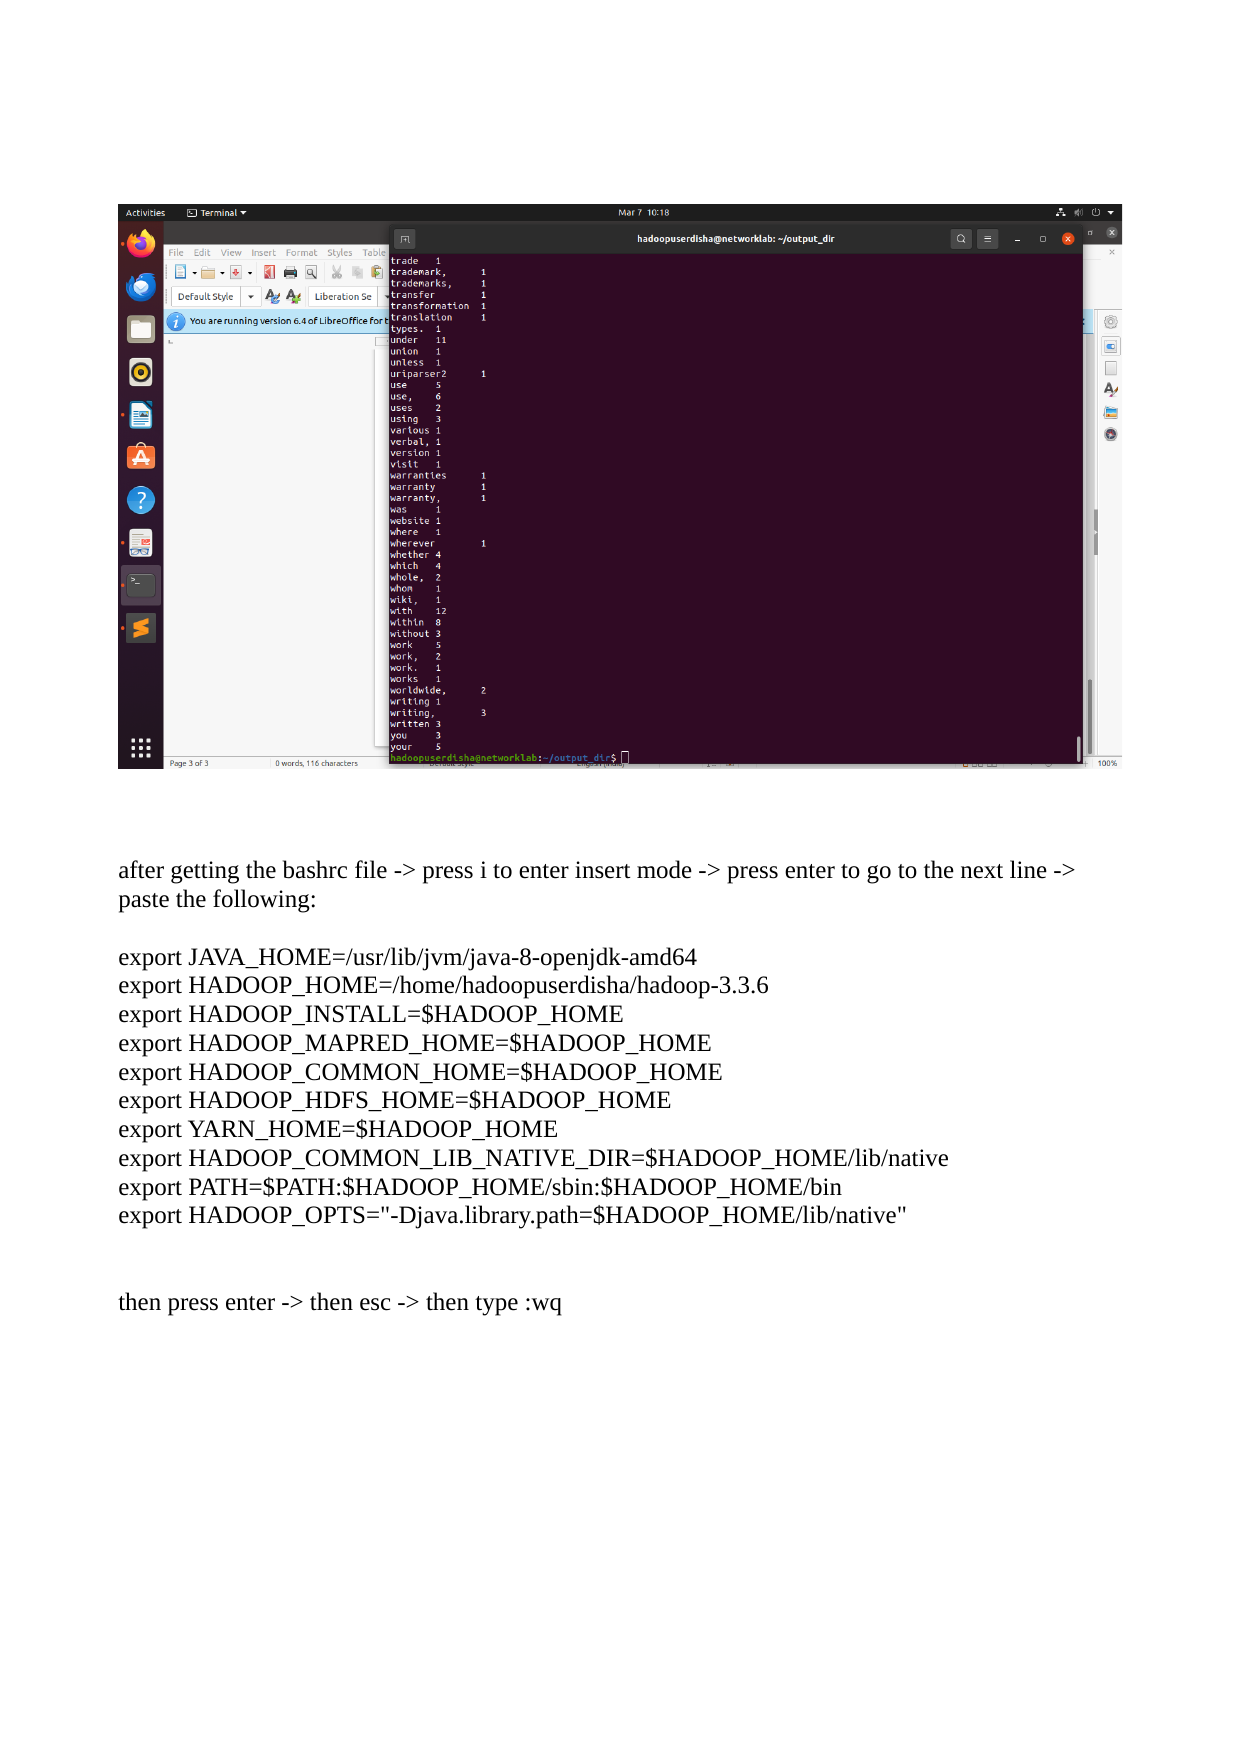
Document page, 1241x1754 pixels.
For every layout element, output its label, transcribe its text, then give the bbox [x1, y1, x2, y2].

picture [118, 204, 1123, 769]
text export YARN_HOME=$HADOOP_HOME [118, 1114, 1122, 1143]
text export HADOOP_HOME=/home/hadoopuserdisha/hadoop-3.3.6 [118, 970, 1122, 999]
text export JAVA_HOME=/usr/lib/jvm/java-8-openjdk-amd64 [118, 942, 1122, 970]
text export HADOOP_COMMON_HOME=$HADOOP_HOME [118, 1057, 1122, 1085]
text export HADOOP_INSTALL=$HADOOP_HOME [118, 999, 1122, 1028]
text export HADOOP_OPTS="-Djava.library.path=$HADOOP_HOME/lib/native" then press enter -> then esc -> then type :wq [118, 1200, 1122, 1315]
text export HADOOP_COMMON_LIB_NATIVE_DIR=$HADOOP_HOME/lib/native [118, 1143, 1122, 1172]
text export PATH=$PATH:$HADOOP_HOME/sbin:$HADOOP_HOME/bin [118, 1172, 1122, 1200]
text export HADOOP_MAPRED_HOME=$HADOOP_HOME [118, 1028, 1122, 1057]
text after getting the bashrc file -> press i to enter insert mode -> press enter to go to the next line -> paste the following: [118, 855, 1122, 913]
text export HADOOP_HDFS_HOME=$HADOOP_HOME [118, 1085, 1122, 1114]
